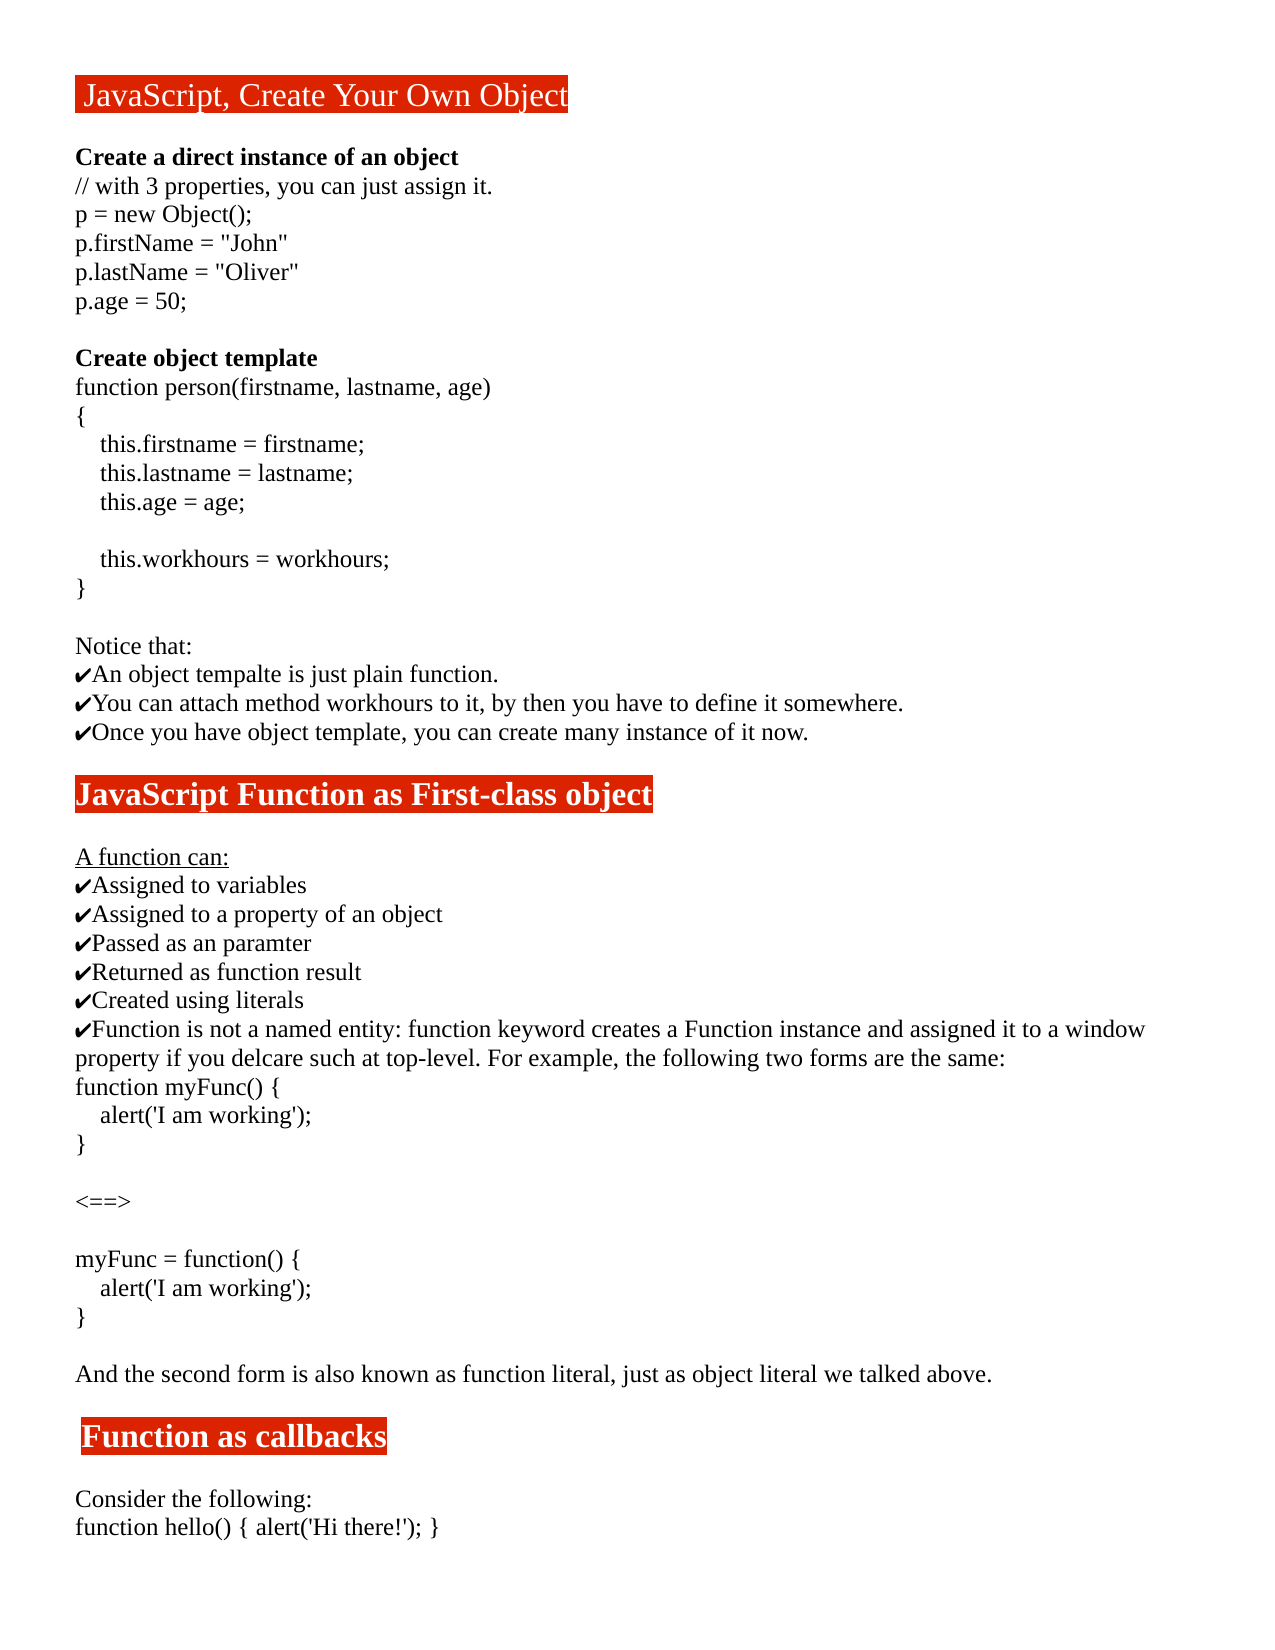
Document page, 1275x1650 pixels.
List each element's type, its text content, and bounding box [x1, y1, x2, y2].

list You can attach method workhours to it, by then you have to define it somewhere. [75, 688, 1200, 717]
text alert('I am working'); [75, 1273, 1200, 1302]
text <==> [75, 1187, 1200, 1215]
list Created using literals [75, 985, 1200, 1014]
list Assigned to variables [75, 870, 1200, 899]
text this.firstname = firstname; [75, 429, 1200, 458]
list Passed as an paramter [75, 928, 1200, 957]
text } [75, 1129, 1200, 1158]
text function myFunc() { [75, 1072, 1200, 1100]
list Function is not a named entity: function keyword creates a Function instance and assigned it to a window property if you delcare such at top-level. For example, the following two forms are the same: [75, 1014, 1200, 1072]
text p.age = 50; [75, 286, 1200, 314]
text this.age = age; [75, 487, 1200, 516]
text p.firstName = "John" [75, 228, 1200, 257]
text Notice that: [75, 631, 1200, 659]
list Assigned to a property of an object [75, 899, 1200, 928]
list Once you have object template, you can create many instance of it now. [75, 717, 1200, 746]
text Create object template [75, 343, 1200, 372]
text p.lastName = "Oliver" [75, 257, 1200, 286]
text this.workhours = workhours; [75, 544, 1200, 573]
text function hello() { alert('Hi there!'); } [75, 1512, 1200, 1541]
list Returned as function result [75, 957, 1200, 985]
text And the second form is also known as function literal, just as object literal we talked above. [75, 1359, 1200, 1388]
text function person(firstname, lastname, age) [75, 372, 1200, 401]
text alert('I am working'); [75, 1100, 1200, 1129]
text this.lastname = lastname; [75, 458, 1200, 487]
text } [75, 1302, 1200, 1330]
text } [75, 573, 1200, 602]
text JavaScript, Create Your Own Object [75, 75, 1200, 113]
text { [75, 401, 1200, 429]
text Function as callbacks [75, 1417, 1200, 1455]
text myFunc = function() { [75, 1244, 1200, 1273]
list An object tempalte is just plain function. [75, 659, 1200, 688]
text p = new Object(); [75, 199, 1200, 228]
text Create a direct instance of an object [75, 142, 1200, 171]
text JavaScript Function as First-class object [75, 774, 1200, 813]
text // with 3 properties, you can just assign it. [75, 171, 1200, 199]
text A function can: [75, 842, 1200, 870]
text Consider the following: [75, 1484, 1200, 1512]
